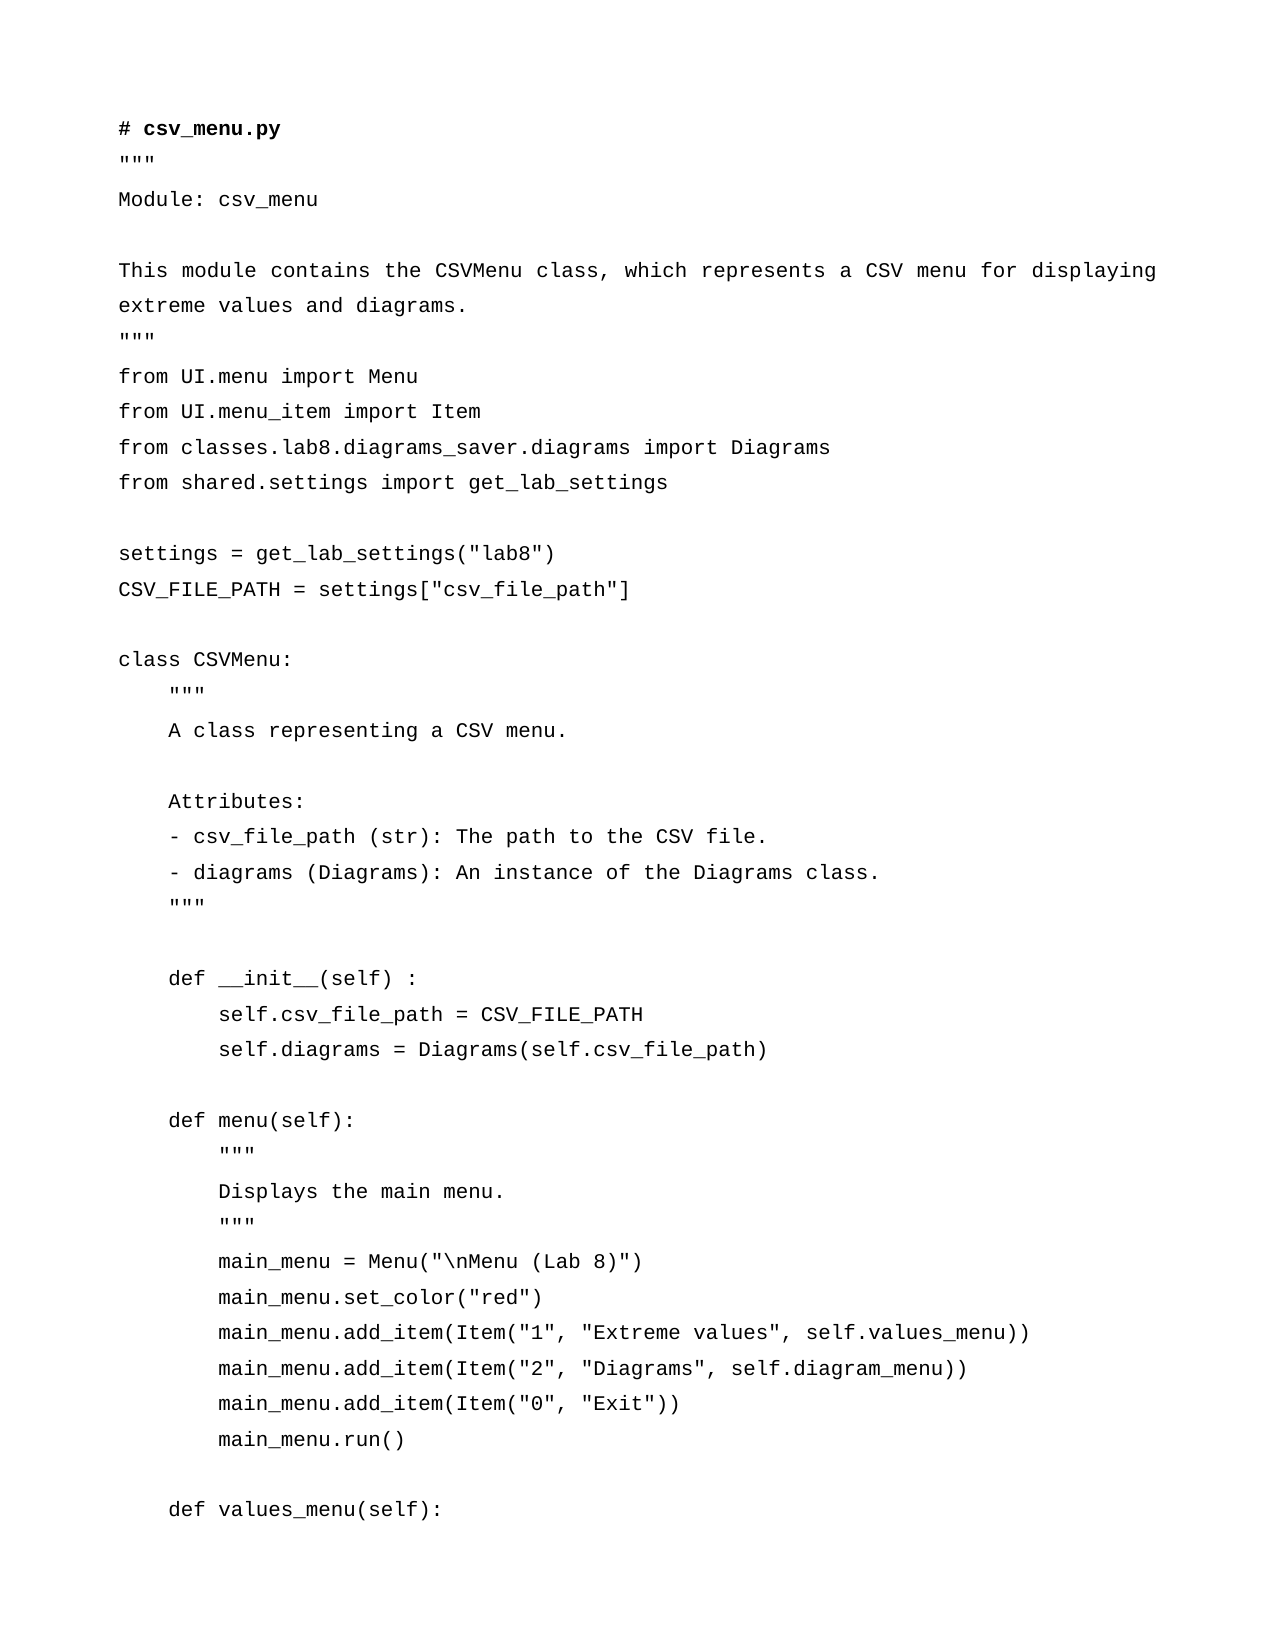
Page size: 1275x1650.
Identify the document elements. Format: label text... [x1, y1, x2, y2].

text This module contains the CSVMenu class, which represents a CSV menu for displaying extreme values and diagrams. [118, 260, 1157, 319]
text main_menu.set_color("red") [118, 1287, 1157, 1311]
text settings = get_lab_settings("lab8") [118, 543, 1157, 567]
text main_menu.add_item(Item("1", "Extreme values", self.values_menu)) [118, 1322, 1157, 1346]
text main_menu = Menu("\nMenu (Lab 8)") [118, 1251, 1157, 1275]
text main_menu.run() [118, 1428, 1157, 1452]
text def __init__(self) : [118, 968, 1157, 992]
text def menu(self): [118, 1110, 1157, 1133]
text """ [118, 685, 1157, 708]
text from shared.settings import get_lab_settings [118, 472, 1157, 496]
text # csv_menu.py [118, 118, 1157, 142]
text main_menu.add_item(Item("2", "Diagrams", self.diagram_menu)) [118, 1358, 1157, 1381]
text - csv_file_path (str): The path to the CSV file. [118, 826, 1157, 850]
text main_menu.add_item(Item("0", "Exit")) [118, 1393, 1157, 1417]
text Attributes: [118, 791, 1157, 815]
text from UI.menu import Menu [118, 366, 1157, 390]
text self.diagrams = Diagrams(self.csv_file_path) [118, 1039, 1157, 1063]
text class CSVMenu: [118, 649, 1157, 673]
text def values_menu(self): [118, 1499, 1157, 1523]
text from classes.lab8.diagrams_saver.diagrams import Diagrams [118, 437, 1157, 461]
text """ [118, 331, 1157, 354]
text """ [118, 1145, 1157, 1169]
text - diagrams (Diagrams): An instance of the Diagrams class. [118, 862, 1157, 886]
text CSV_FILE_PATH = settings["csv_file_path"] [118, 578, 1157, 602]
text Module: csv_menu [118, 189, 1157, 213]
text """ [118, 897, 1157, 921]
text Displays the main menu. [118, 1181, 1157, 1204]
text A class representing a CSV menu. [118, 720, 1157, 744]
text """ [118, 1216, 1157, 1240]
text from UI.menu_item import Item [118, 401, 1157, 425]
text """ [118, 153, 1157, 177]
text self.csv_file_path = CSV_FILE_PATH [118, 1003, 1157, 1027]
